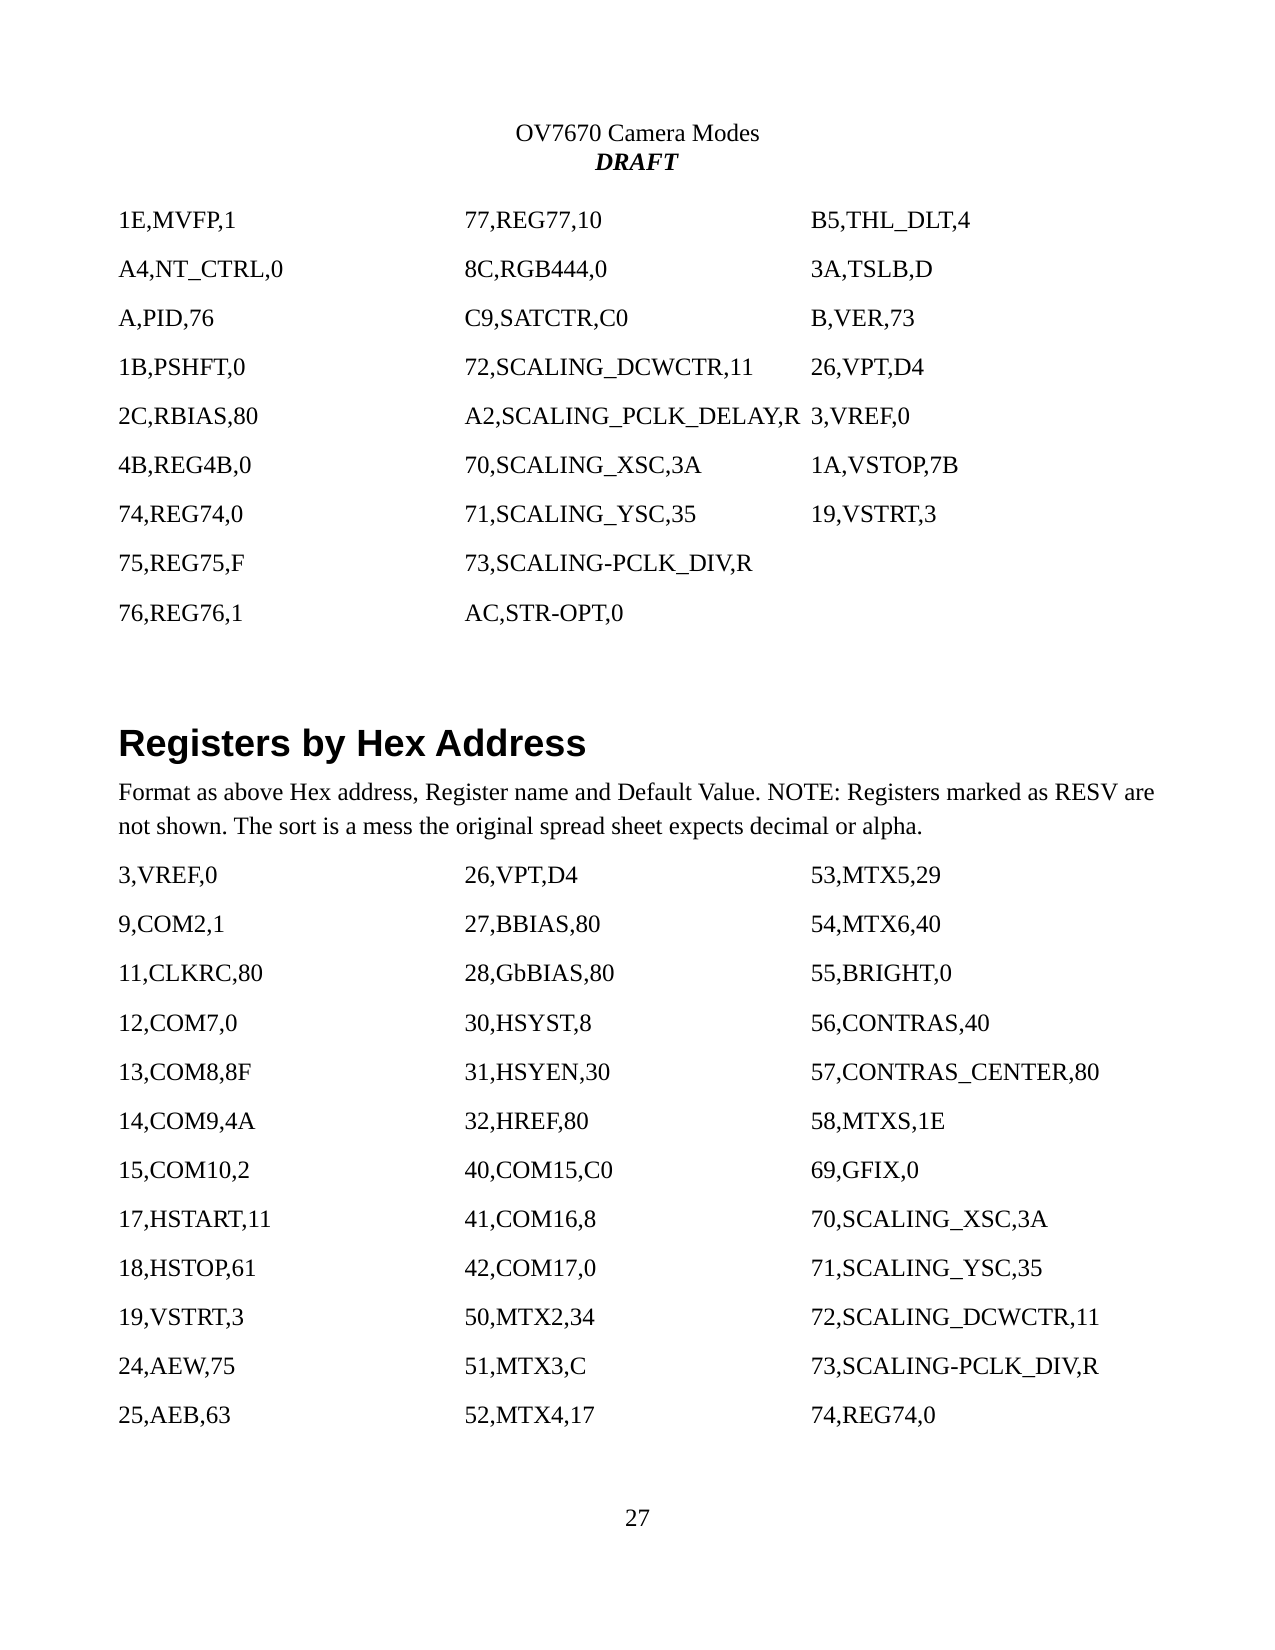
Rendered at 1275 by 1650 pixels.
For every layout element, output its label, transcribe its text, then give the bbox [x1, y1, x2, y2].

text 9,COM2,1 [118, 909, 464, 938]
text 71,SCALING_YSC,35 [464, 499, 811, 528]
subtitle Registers by Hex Address [118, 721, 1157, 764]
text 28,GbBIAS,80 [464, 958, 811, 987]
text 71,SCALING_YSC,35 [811, 1253, 1157, 1282]
text 70,SCALING_XSC,3A [464, 450, 811, 479]
text A,PID,76 [118, 303, 464, 332]
text 32,HREF,80 [464, 1106, 811, 1134]
text 31,HSYEN,30 [464, 1057, 811, 1085]
text A4,NT_CTRL,0 [118, 254, 464, 283]
text 4B,REG4B,0 [118, 450, 464, 479]
text 70,SCALING_XSC,3A [811, 1204, 1157, 1233]
text 25,AEB,63 [118, 1400, 464, 1429]
text 41,COM16,8 [464, 1204, 811, 1233]
text 74,REG74,0 [118, 499, 464, 528]
text 53,MTX5,29 [811, 860, 1157, 889]
text AC,STR-OPT,0 [464, 598, 811, 626]
text 15,COM10,2 [118, 1155, 464, 1183]
text 17,HSTART,11 [118, 1204, 464, 1233]
text 26,VPT,D4 [811, 352, 1157, 381]
text 3,VREF,0 [811, 401, 1157, 430]
text 11,CLKRC,80 [118, 958, 464, 987]
text 73,SCALING-PCLK_DIV,R [811, 1351, 1157, 1380]
text B,VER,73 [811, 303, 1157, 332]
text 42,COM17,0 [464, 1253, 811, 1282]
text 52,MTX4,17 [464, 1400, 811, 1429]
text 72,SCALING_DCWCTR,11 [811, 1302, 1157, 1331]
text 3,VREF,0 [118, 860, 464, 889]
text 56,CONTRAS,40 [811, 1008, 1157, 1036]
text 50,MTX2,34 [464, 1302, 811, 1331]
text 40,COM15,C0 [464, 1155, 811, 1183]
text 30,HSYST,8 [464, 1008, 811, 1036]
text 55,BRIGHT,0 [811, 958, 1157, 987]
text 77,REG77,10 [464, 205, 811, 234]
text 58,MTXS,1E [811, 1106, 1157, 1134]
text 27,BBIAS,80 [464, 909, 811, 938]
text 72,SCALING_DCWCTR,11 [464, 352, 811, 381]
text B5,THL_DLT,4 [811, 205, 1157, 234]
text 75,REG75,F [118, 548, 464, 577]
text 26,VPT,D4 [464, 860, 811, 889]
text A2,SCALING_PCLK_DELAY,R [464, 401, 811, 430]
text Format as above Hex address, Register name and Default Value. NOTE: Registers marked as RESV are not shown. The sort is a mess the original spread sheet expects decimal or alpha. [118, 777, 1157, 840]
text 74,REG74,0 [811, 1400, 1157, 1429]
text 12,COM7,0 [118, 1008, 464, 1036]
text 13,COM8,8F [118, 1057, 464, 1085]
text 76,REG76,1 [118, 598, 464, 626]
text 51,MTX3,C [464, 1351, 811, 1380]
text 19,VSTRT,3 [811, 499, 1157, 528]
text 54,MTX6,40 [811, 909, 1157, 938]
text 14,COM9,4A [118, 1106, 464, 1134]
text 57,CONTRAS_CENTER,80 [811, 1057, 1157, 1085]
text 69,GFIX,0 [811, 1155, 1157, 1183]
text 24,AEW,75 [118, 1351, 464, 1380]
text 2C,RBIAS,80 [118, 401, 464, 430]
text 73,SCALING-PCLK_DIV,R [464, 548, 811, 577]
text 18,HSTOP,61 [118, 1253, 464, 1282]
text 1E,MVFP,1 [118, 205, 464, 234]
text 1B,PSHFT,0 [118, 352, 464, 381]
text C9,SATCTR,C0 [464, 303, 811, 332]
text 3A,TSLB,D [811, 254, 1157, 283]
text 1A,VSTOP,7B [811, 450, 1157, 479]
text 19,VSTRT,3 [118, 1302, 464, 1331]
text 8C,RGB444,0 [464, 254, 811, 283]
